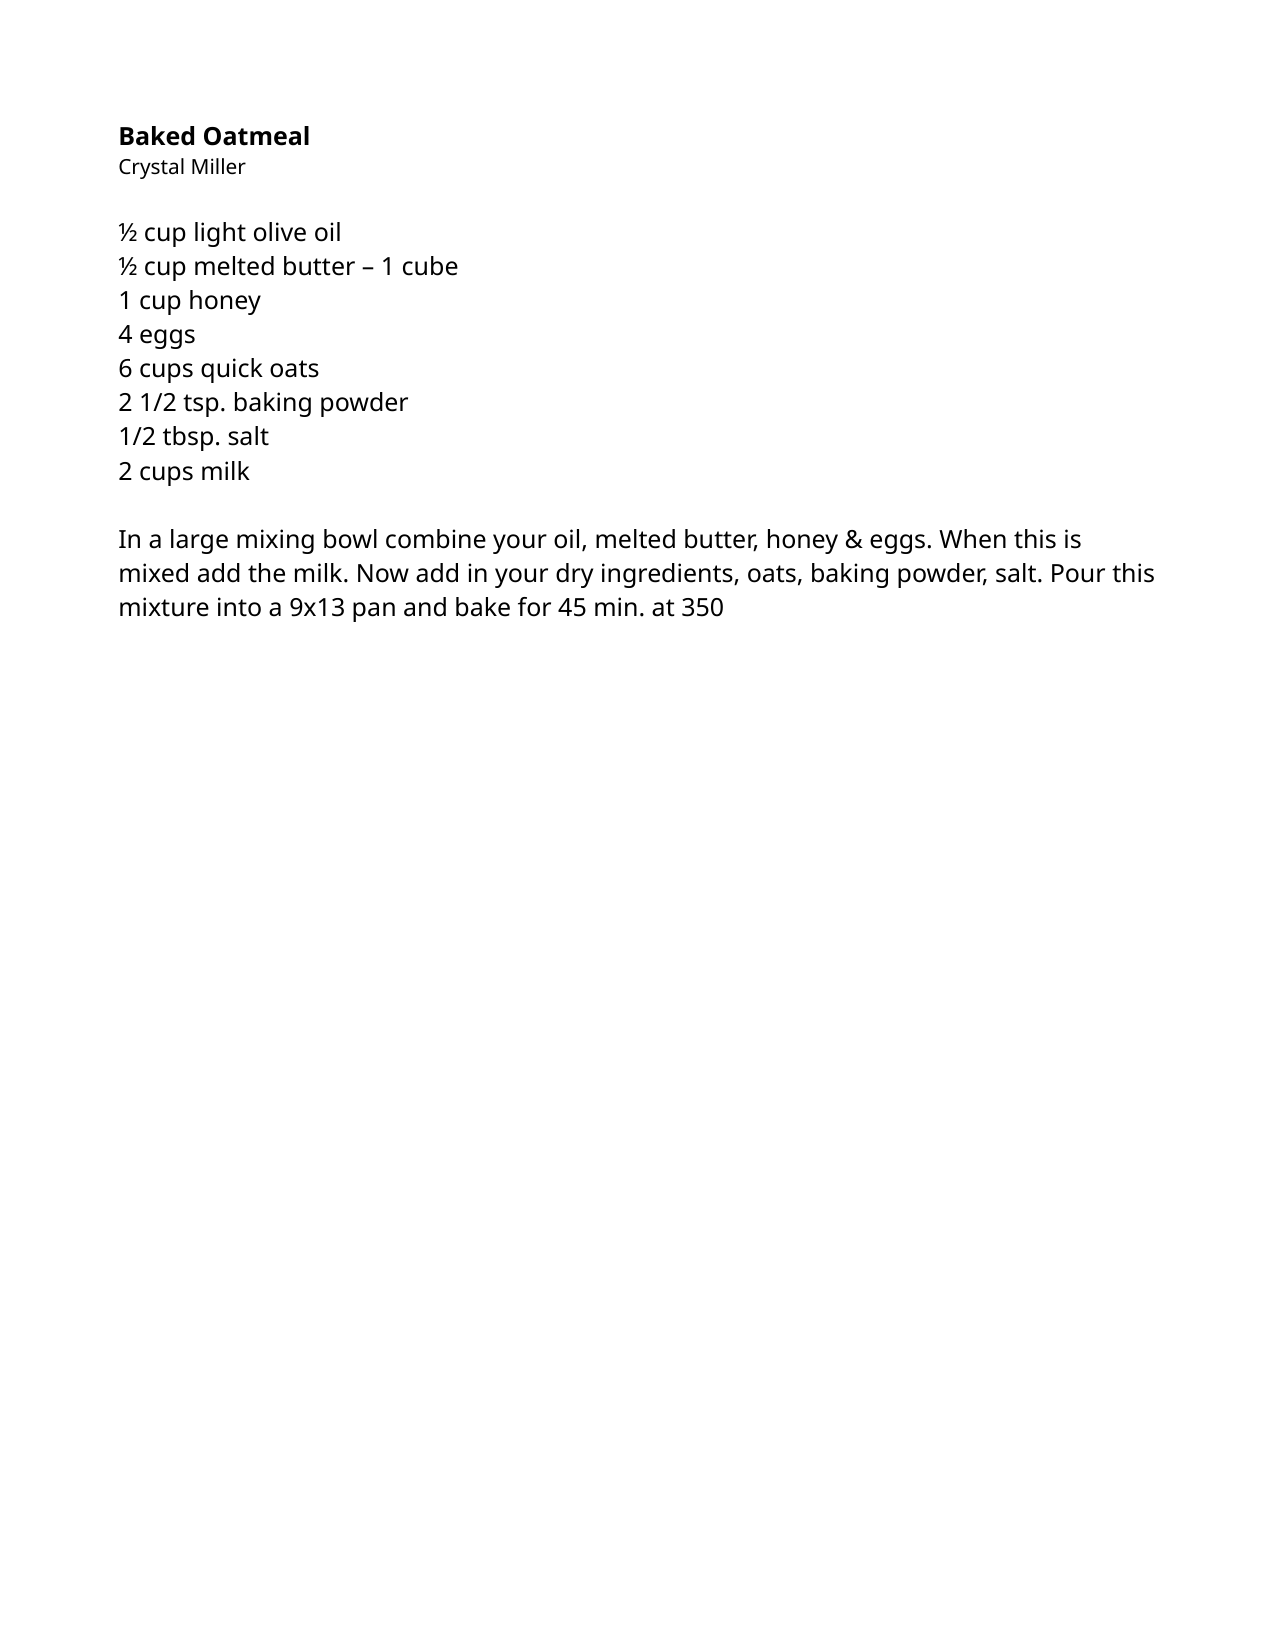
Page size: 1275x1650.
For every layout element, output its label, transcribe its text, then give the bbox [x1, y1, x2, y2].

text Baked Oatmeal Crystal Miller ½ cup light olive oil ½ cup melted butter – 1 cube 1 cup honey 4 eggs 6 cups quick oats 2 1/2 tsp. baking powder 1/2 tbsp. salt 2 cups milk In a large mixing bowl combine your oil, melted butter, honey & eggs. When this is mixed add the milk. Now add in your dry ingredients, oats, baking powder, salt. Pour this mixture into a 9x13 pan and bake for 45 min. at 350 [118, 118, 1157, 623]
